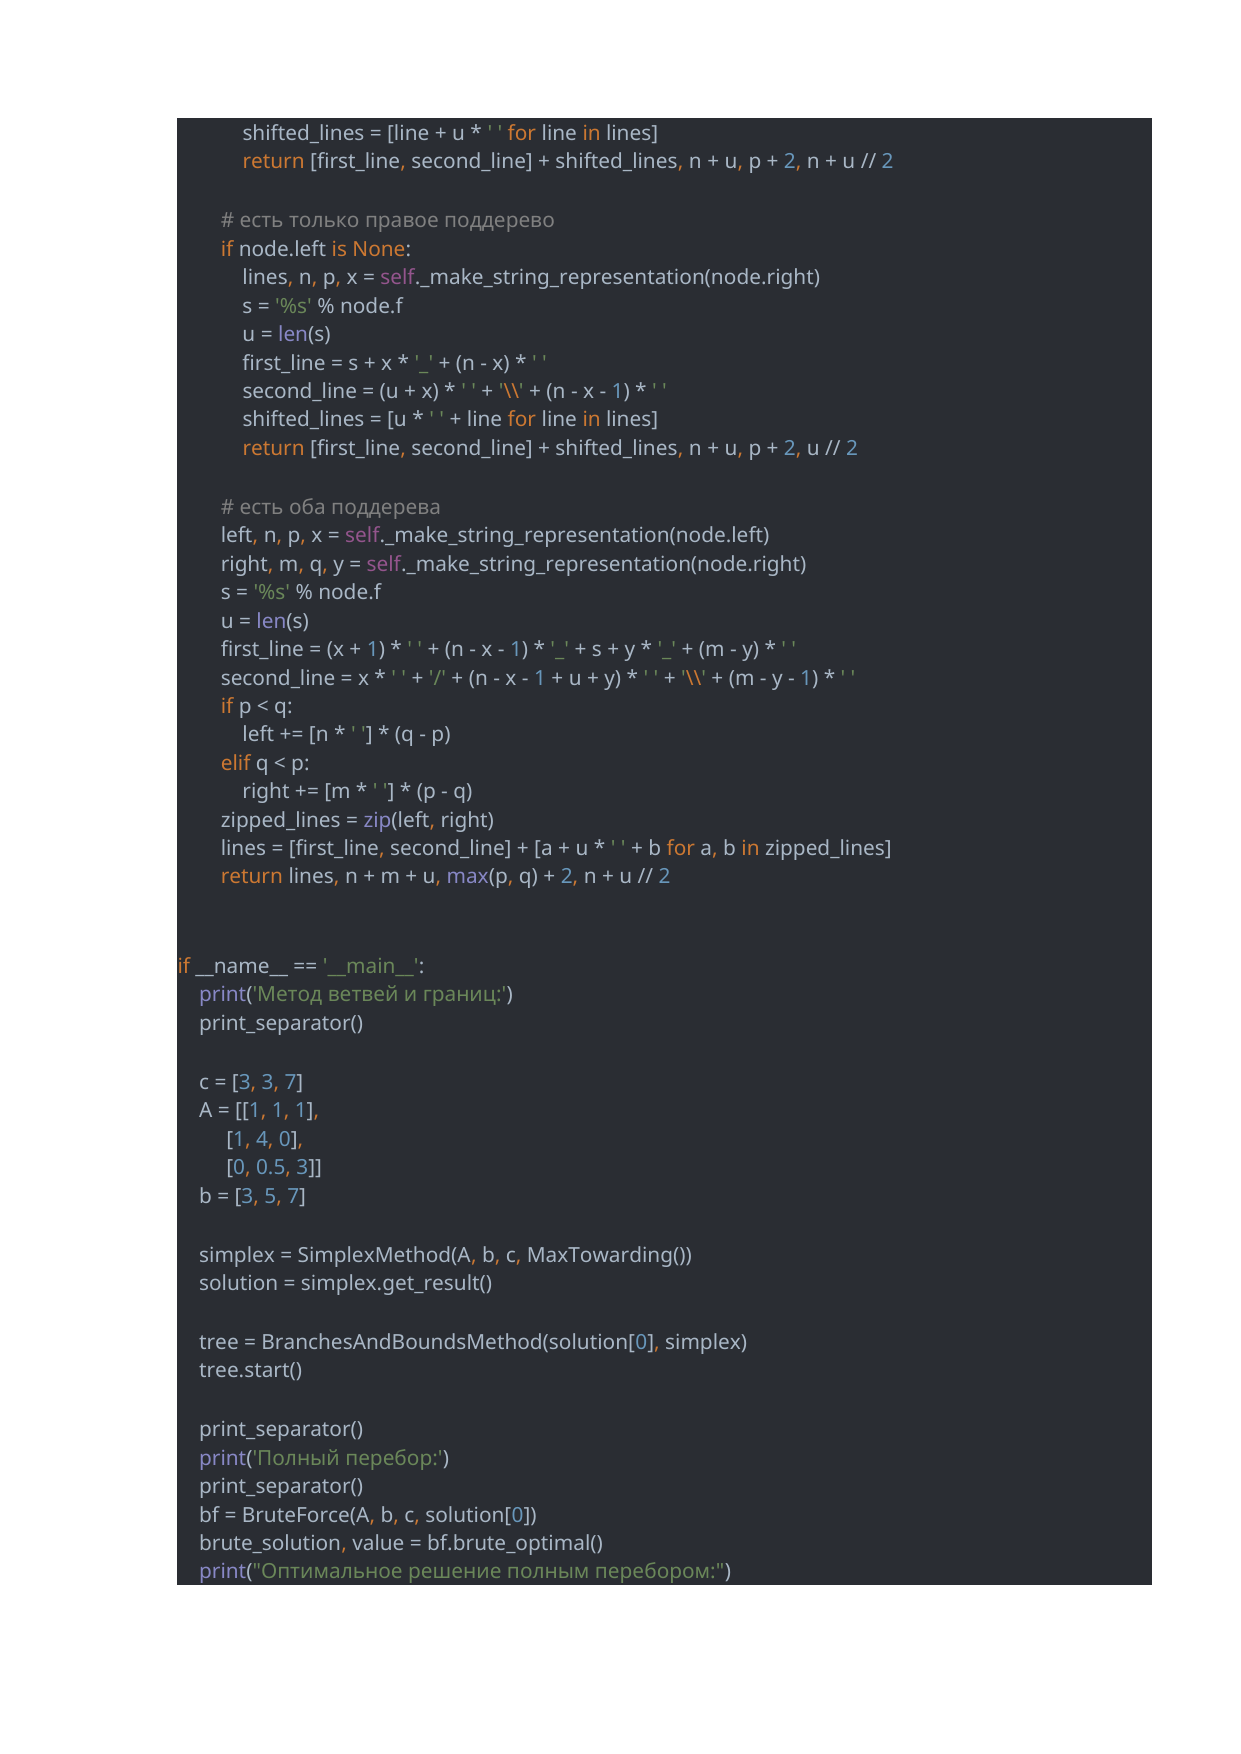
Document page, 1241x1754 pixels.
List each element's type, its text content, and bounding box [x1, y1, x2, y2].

text shifted_lines = [line + u * ' ' for line in lines] return [first_line, second_line] + shifted_lines, n + u, p + 2, n + u // 2 # есть только правое поддерево if node.left is None: lines, n, p, x = self._make_string_representation(node.right) s = '%s' % node.f u = len(s) first_line = s + x * '_' + (n - x) * ' ' second_line = (u + x) * ' ' + '\\' + (n - x - 1) * ' ' shifted_lines = [u * ' ' + line for line in lines] return [first_line, second_line] + shifted_lines, n + u, p + 2, u // 2 # есть оба поддерева left, n, p, x = self._make_string_representation(node.left) right, m, q, y = self._make_string_representation(node.right) s = '%s' % node.f u = len(s) first_line = (x + 1) * ' ' + (n - x - 1) * '_' + s + y * '_' + (m - y) * ' ' second_line = x * ' ' + '/' + (n - x - 1 + u + y) * ' ' + '\\' + (m - y - 1) * ' ' if p < q: left += [n * ' '] * (q - p) elif q < p: right += [m * ' '] * (p - q) zipped_lines = zip(left, right) lines = [first_line, second_line] + [a + u * ' ' + b for a, b in zipped_lines] return lines, n + m + u, max(p, q) + 2, n + u // 2 if __name__ == '__main__': print('Метод ветвей и границ:') print_separator() c = [3, 3, 7] A = [[1, 1, 1], [1, 4, 0], [0, 0.5, 3]] b = [3, 5, 7] simplex = SimplexMethod(A, b, c, MaxTowarding()) solution = simplex.get_result() tree = BranchesAndBoundsMethod(solution[0], simplex) tree.start() print_separator() print('Полный перебор:') print_separator() bf = BruteForce(A, b, c, solution[0]) brute_solution, value = bf.brute_optimal() print("Оптимальное решение полным перебором:") [177, 118, 1152, 1585]
